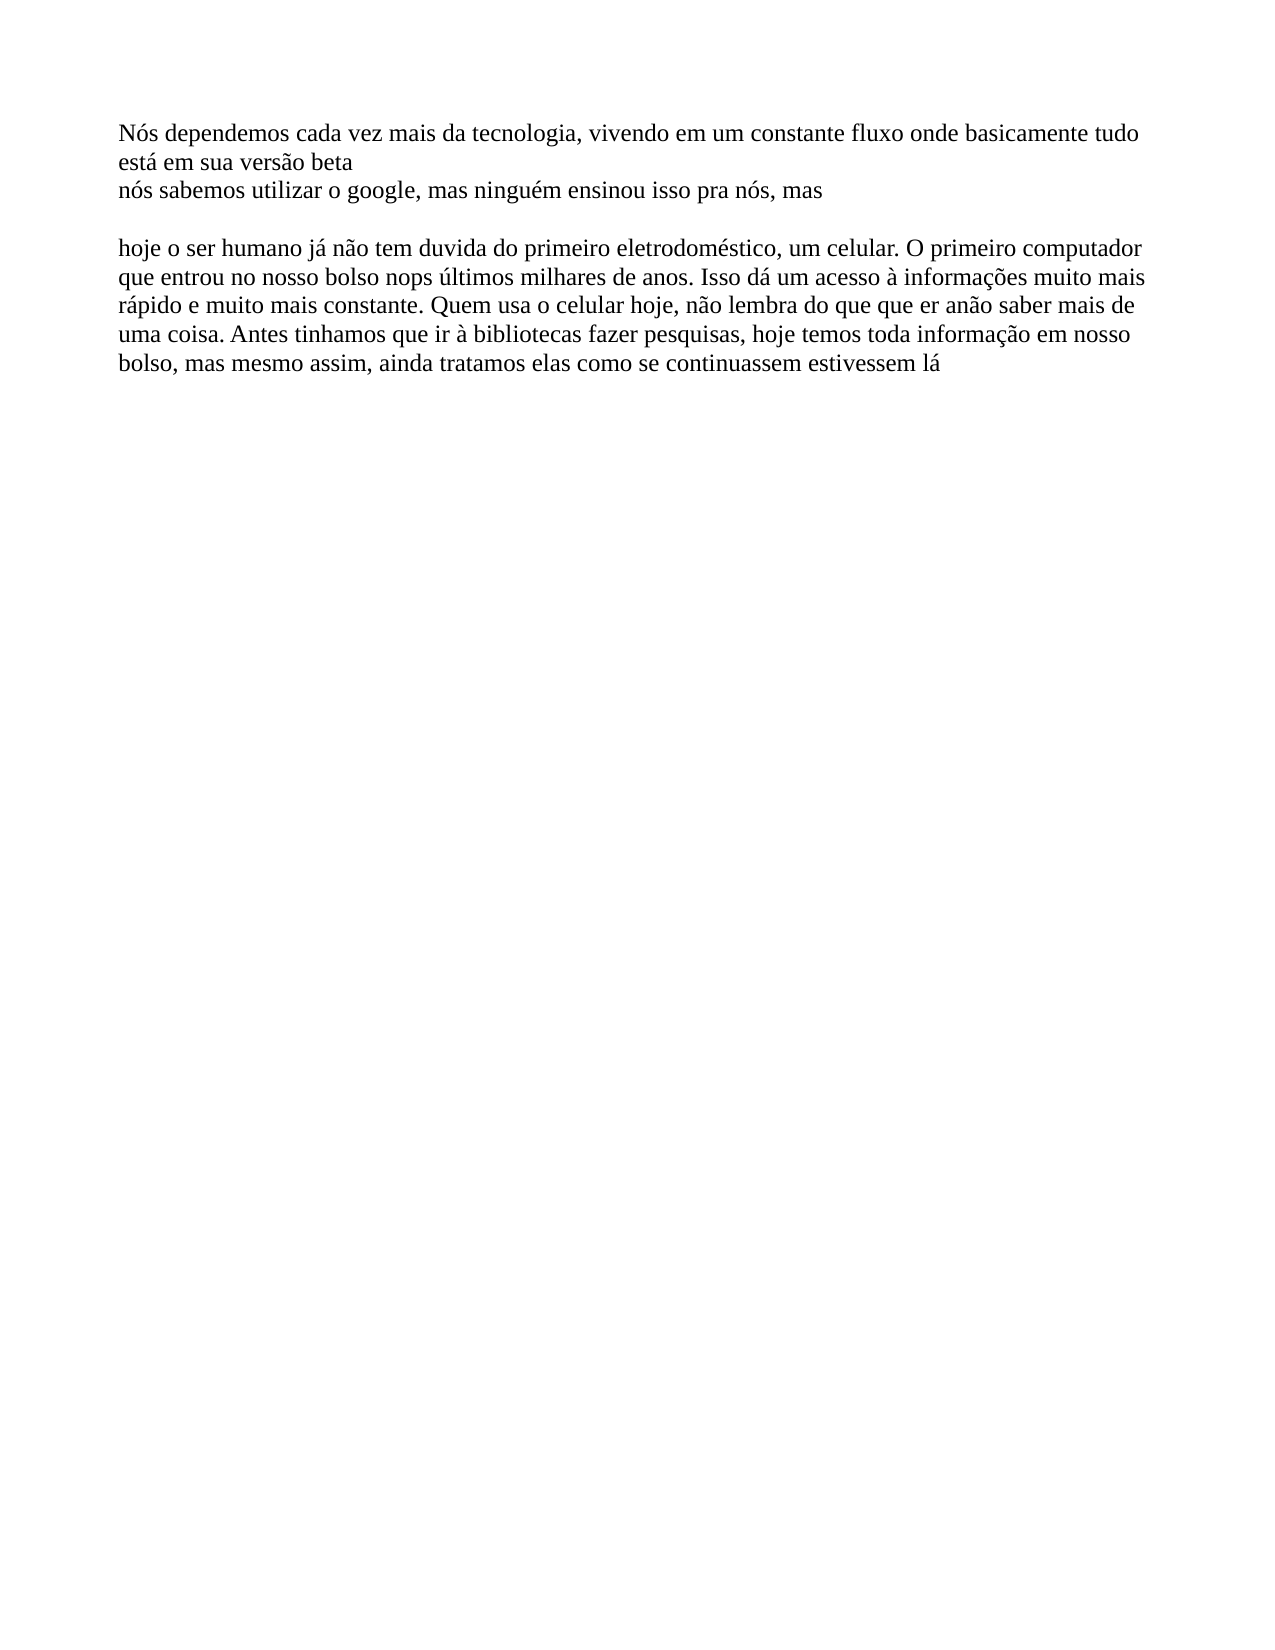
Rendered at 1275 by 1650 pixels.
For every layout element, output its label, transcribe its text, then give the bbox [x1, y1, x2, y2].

text hoje o ser humano já não tem duvida do primeiro eletrodoméstico, um celular. O primeiro computador que entrou no nosso bolso nops últimos milhares de anos. Isso dá um acesso à informações muito mais rápido e muito mais constante. Quem usa o celular hoje, não lembra do que que er anão saber mais de uma coisa. Antes tinhamos que ir à bibliotecas fazer pesquisas, hoje temos toda informação em nosso bolso, mas mesmo assim, ainda tratamos elas como se continuassem estivessem lá [118, 233, 1157, 377]
text Nós dependemos cada vez mais da tecnologia, vivendo em um constante fluxo onde basicamente tudo está em sua versão beta [118, 118, 1157, 176]
text nós sabemos utilizar o google, mas ninguém ensinou isso pra nós, mas [118, 176, 1157, 204]
